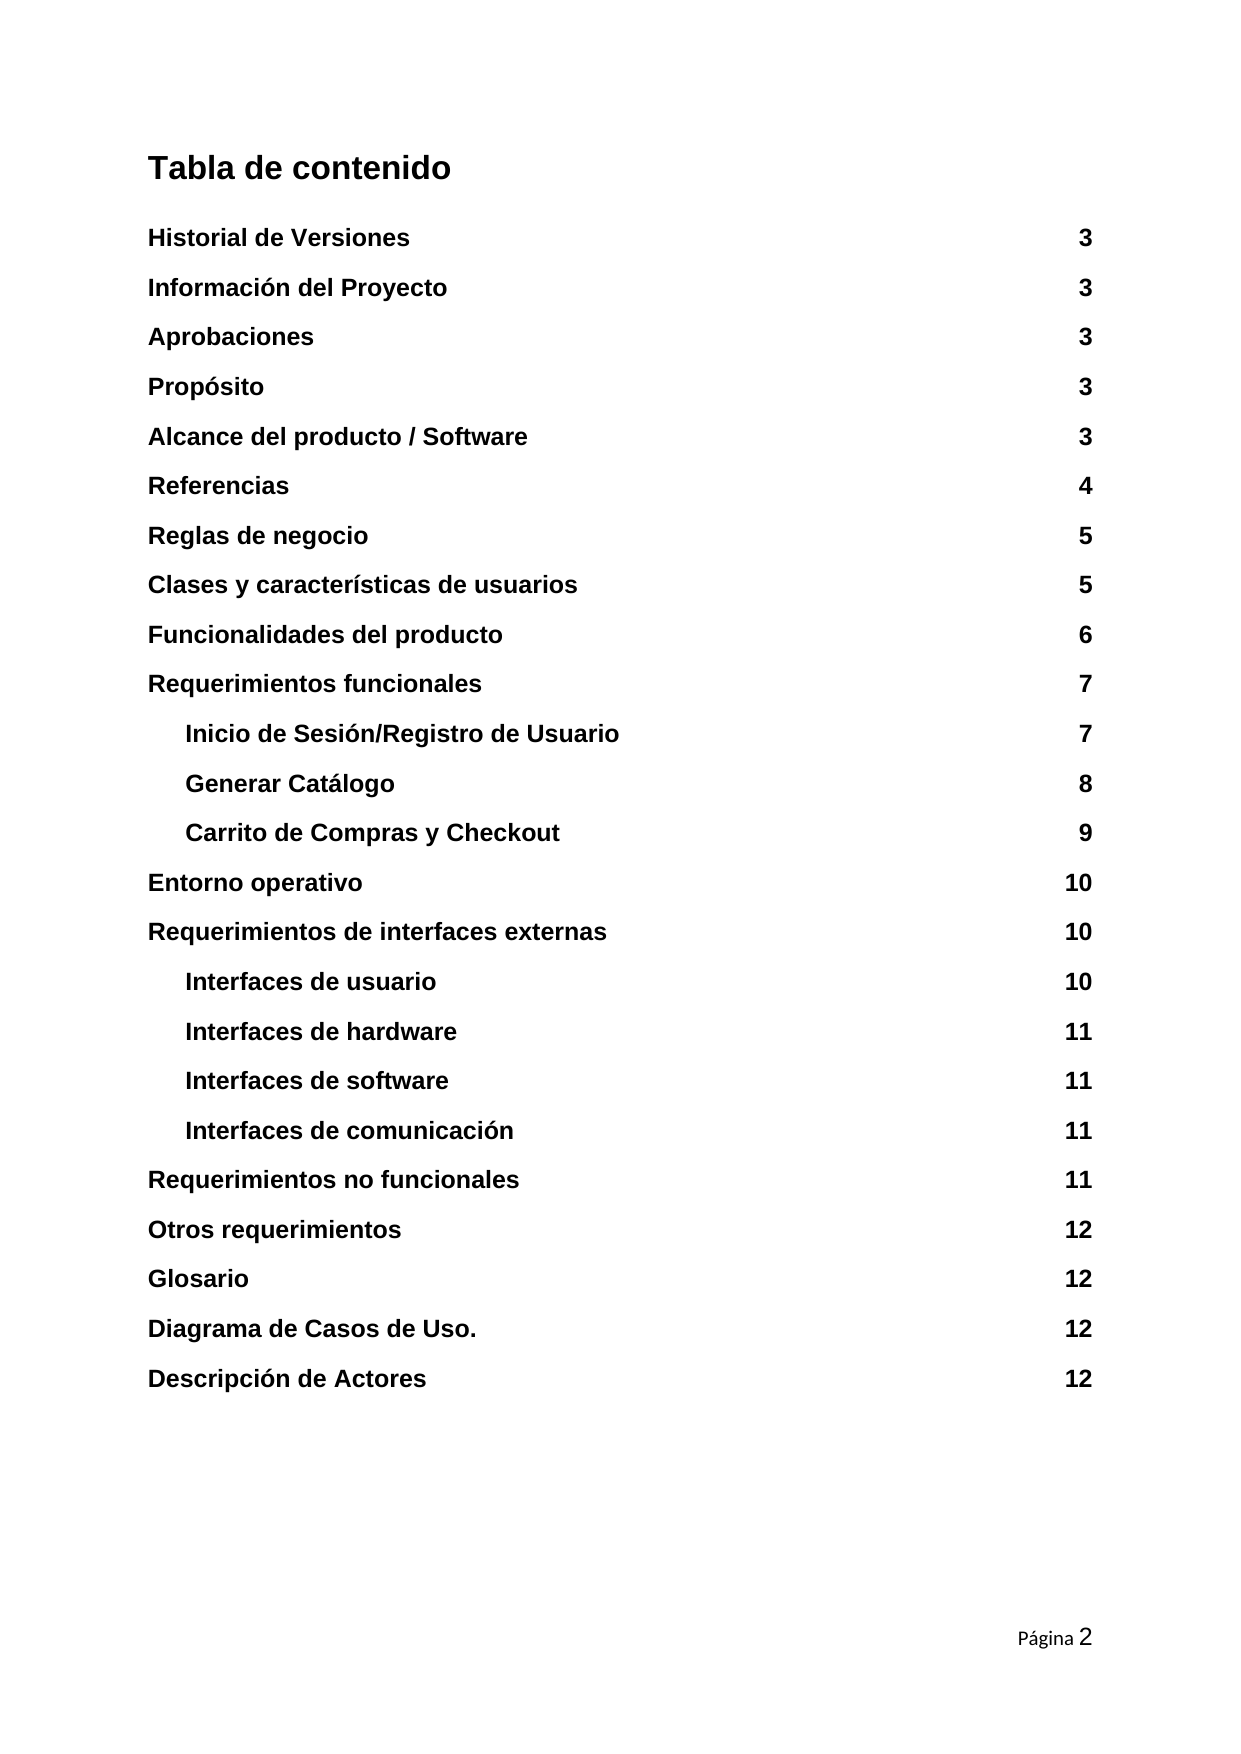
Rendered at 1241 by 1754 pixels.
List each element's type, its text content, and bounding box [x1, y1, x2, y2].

text Otros requerimientos 12 [148, 1215, 1092, 1244]
text Interfaces de hardware 11 [185, 1017, 1092, 1045]
text Alcance del producto / Software 3 [148, 422, 1092, 450]
text Requerimientos funcionales 7 [148, 669, 1092, 698]
text Descripción de Actores 12 [148, 1364, 1092, 1392]
text Historial de Versiones 3 [148, 223, 1092, 252]
text Generar Catálogo 8 [185, 769, 1092, 797]
text Requerimientos no funcionales 11 [148, 1165, 1092, 1194]
text Propósito 3 [148, 372, 1092, 401]
text Clases y características de usuarios 5 [148, 570, 1092, 599]
text Entorno operativo 10 [148, 868, 1092, 897]
text Diagrama de Casos de Uso. 12 [148, 1314, 1092, 1343]
text Interfaces de software 11 [185, 1066, 1092, 1095]
text Funcionalidades del producto 6 [148, 620, 1092, 649]
text Glosario 12 [148, 1264, 1092, 1293]
text Tabla de contenido [148, 148, 1092, 186]
text Interfaces de comunicación 11 [185, 1116, 1092, 1144]
text Carrito de Compras y Checkout 9 [185, 818, 1092, 847]
text Aprobaciones 3 [148, 322, 1092, 351]
text Reglas de negocio 5 [148, 521, 1092, 549]
text Información del Proyecto 3 [148, 273, 1092, 302]
text Referencias 4 [148, 471, 1092, 500]
text Inicio de Sesión/Registro de Usuario 7 [185, 719, 1092, 748]
text Requerimientos de interfaces externas 10 [148, 917, 1092, 946]
text Interfaces de usuario 10 [185, 967, 1092, 996]
